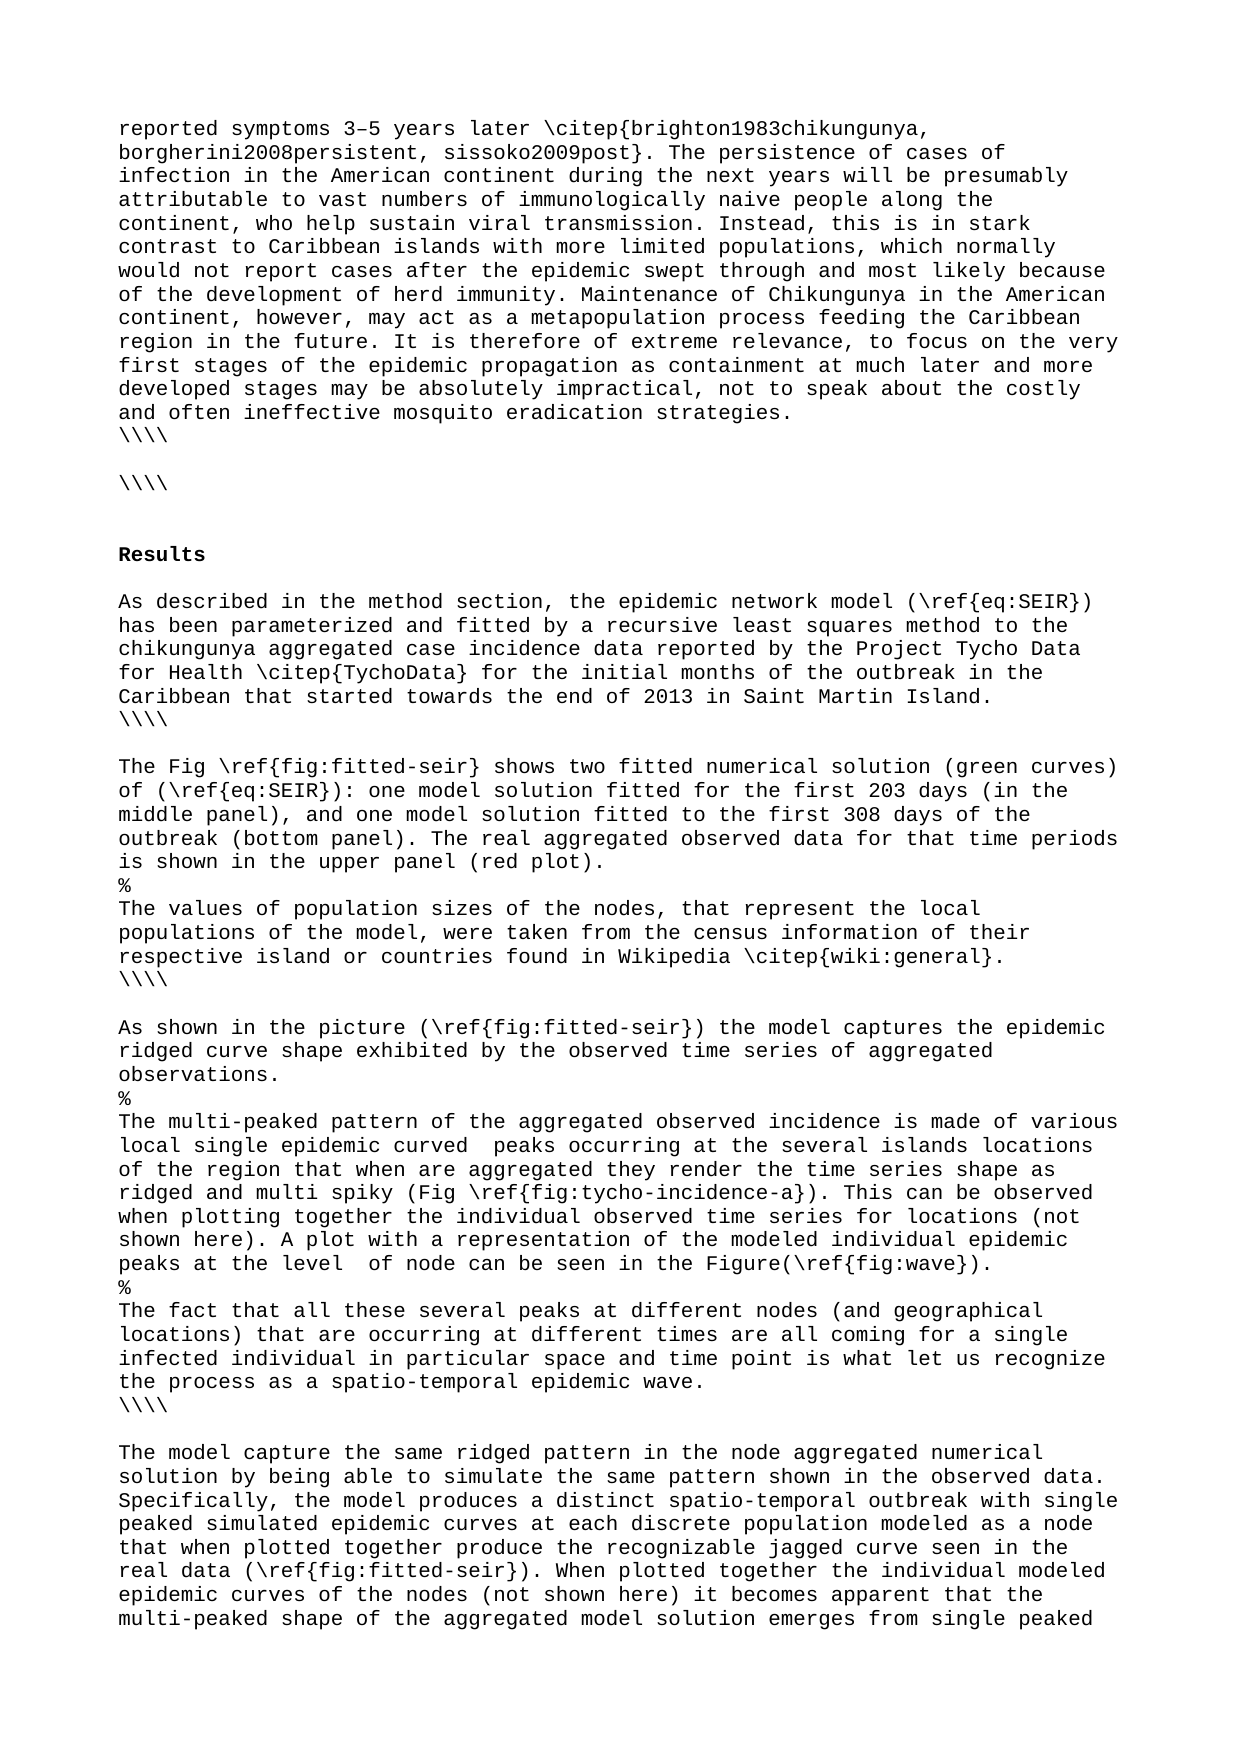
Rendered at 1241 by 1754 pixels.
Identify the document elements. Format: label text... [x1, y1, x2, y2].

text \\\\ [118, 426, 1122, 449]
text % [118, 1277, 1122, 1300]
text \\\\ [118, 473, 1122, 496]
text The multi-peaked pattern of the aggregated observed incidence is made of various local single epidemic curved peaks occurring at the several islands locations of the region that when are aggregated they render the time series shape as ridged and multi spiky (Fig \ref{fig:tycho-incidence-a}). This can be observed when plotting together the individual observed time series for locations (not shown here). A plot with a representation of the modeled individual epidemic peaks at the level of node can be seen in the Figure(\ref{fig:wave}). [118, 1111, 1122, 1277]
text The model capture the same ridged pattern in the node aggregated numerical solution by being able to simulate the same pattern shown in the observed data. Specifically, the model produces a distinct spatio-temporal outbreak with single peaked simulated epidemic curves at each discrete population modeled as a node that when plotted together produce the recognizable jagged curve seen in the real data (\ref{fig:fitted-seir}). When plotted together the individual modeled epidemic curves of the nodes (not shown here) it becomes apparent that the multi-peaked shape of the aggregated model solution emerges from single peaked [118, 1442, 1122, 1631]
text reported symptoms 3–5 years later \citep{brighton1983chikungunya, borgherini2008persistent, sissoko2009post}. The persistence of cases of infection in the American continent during the next years will be presumably attributable to vast numbers of immunologically naive people along the continent, who help sustain viral transmission. Instead, this is in stark contrast to Caribbean islands with more limited populations, which normally would not report cases after the epidemic swept through and most likely because of the development of herd immunity. Maintenance of Chikungunya in the American continent, however, may act as a metapopulation process feeding the Caribbean region in the future. It is therefore of extreme relevance, to focus on the very first stages of the epidemic propagation as containment at much later and more developed stages may be absolutely impractical, not to speak about the costly and often ineffective mosquito eradication strategies. [118, 118, 1122, 426]
text The values of population sizes of the nodes, that represent the local populations of the model, were taken from the census information of their respective island or countries found in Wikipedia \citep{wiki:general}. [118, 898, 1122, 969]
text \\\\ [118, 969, 1122, 993]
text % [118, 1088, 1122, 1111]
text As shown in the picture (\ref{fig:fitted-seir}) the model captures the epidemic ridged curve shape exhibited by the observed time series of aggregated observations. [118, 1017, 1122, 1088]
text The fact that all these several peaks at different nodes (and geographical locations) that are occurring at different times are all coming for a single infected individual in particular space and time point is what let us recognize the process as a spatio-temporal epidemic wave. [118, 1300, 1122, 1395]
text \\\\ [118, 709, 1122, 733]
text The Fig \ref{fig:fitted-seir} shows two fitted numerical solution (green curves) of (\ref{eq:SEIR}): one model solution fitted for the first 203 days (in the middle panel), and one model solution fitted to the first 308 days of the outbreak (bottom panel). The real aggregated observed data for that time periods is shown in the upper panel (red plot). [118, 757, 1122, 875]
text Results [118, 544, 1122, 567]
text \\\\ [118, 1395, 1122, 1419]
text % [118, 875, 1122, 898]
text As described in the method section, the epidemic network model (\ref{eq:SEIR}) has been parameterized and fitted by a recursive least squares method to the chikungunya aggregated case incidence data reported by the Project Tycho Data for Health \citep{TychoData} for the initial months of the outbreak in the Caribbean that started towards the end of 2013 in Saint Martin Island. [118, 591, 1122, 709]
